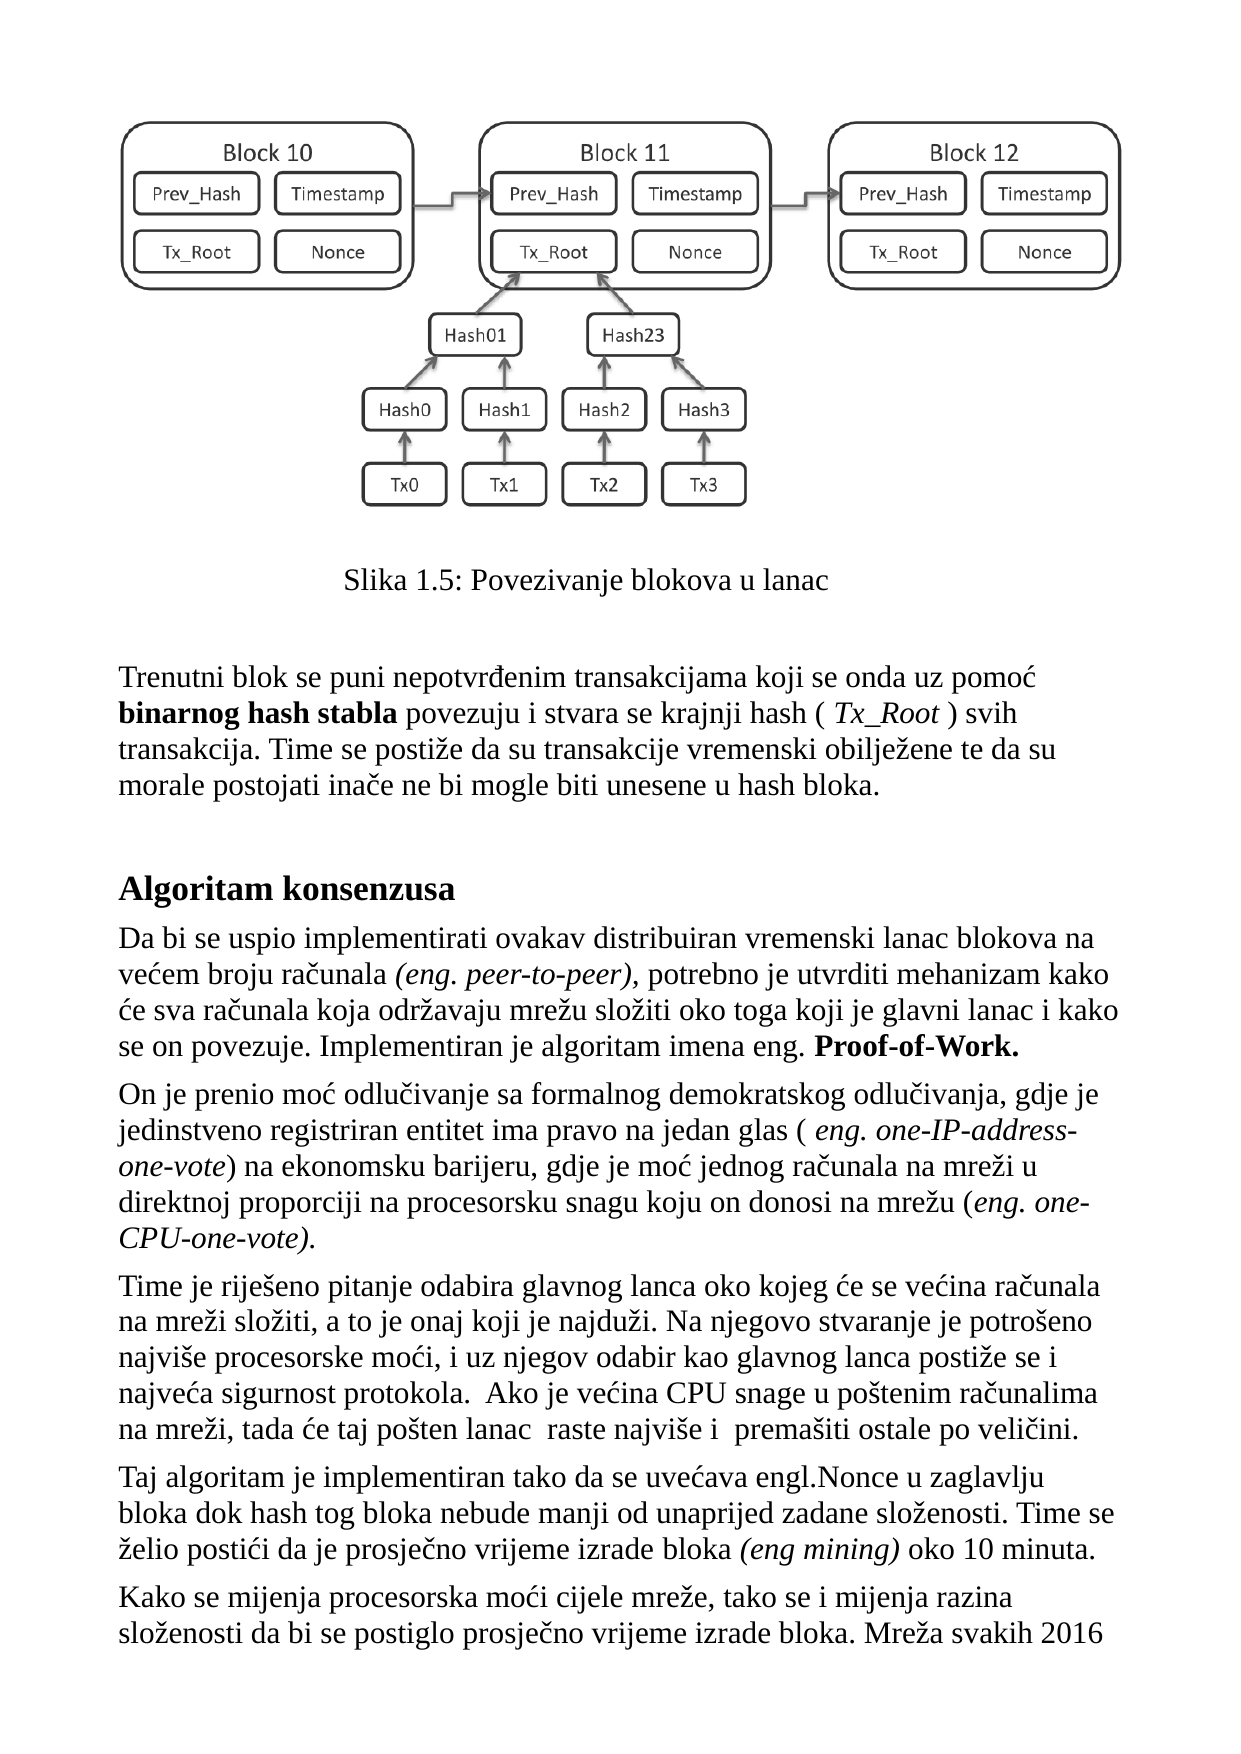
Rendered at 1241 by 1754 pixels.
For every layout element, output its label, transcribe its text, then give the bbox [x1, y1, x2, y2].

text Taj algoritam je implementiran tako da se uvećava engl.Nonce u zaglavlju bloka dok hash tog bloka nebude manji od unaprijed zadane složenosti. Time se želio postići da je prosječno vrijeme izrade bloka (eng mining) oko 10 minuta. [118, 1458, 1122, 1566]
text Da bi se uspio implementirati ovakav distribuiran vremenski lanac blokova na većem broju računala (eng. peer-to-peer), potrebno je utvrditi mehanizam kako će sva računala koja održavaju mrežu složiti oko toga koji je glavni lanac i kako se on povezuje. Implementiran je algoritam imena eng. Proof-of-Work. [118, 919, 1122, 1063]
text Slika 1.5: Povezivanje blokova u lanac [118, 556, 1122, 599]
text Kako se mijenja procesorska moći cijele mreže, tako se i mijenja razina složenosti da bi se postiglo prosječno vrijeme izrade bloka. Mreža svakih 2016 [118, 1578, 1122, 1650]
text Trenutni blok se puni nepotvrđenim transakcijama koji se onda uz pomoć binarnog hash stabla povezuju i stvara se krajnji hash ( Tx_Root ) svih transakcija. Time se postiže da su transakcije vremenski obilježene te da su morale postojati inače ne bi mogle biti unesene u hash bloka. [118, 658, 1122, 802]
text Algoritam konsenzusa [118, 867, 1122, 908]
text Time je riješeno pitanje odabira glavnog lanca oko kojeg će se većina računala na mreži složiti, a to je onaj koji je najduži. Na njegovo stvaranje je potrošeno najviše procesorske moći, i uz njegov odabir kao glavnog lanca postiže se i najveća sigurnost protokola. Ako je većina CPU snage u poštenim računalima na mreži, tada će taj pošten lanac raste najviše i premašiti ostale po veličini. [118, 1267, 1122, 1446]
picture [118, 118, 1123, 508]
text On je prenio moć odlučivanje sa formalnog demokratskog odlučivanja, gdje je jedinstveno registriran entitet ima pravo na jedan glas ( eng. one-IP-address-one-vote) na ekonomsku barijeru, gdje je moć jednog računala na mreži u direktnoj proporciji na procesorsku snagu koju on donosi na mrežu (eng. one-CPU-one-vote). [118, 1075, 1122, 1255]
